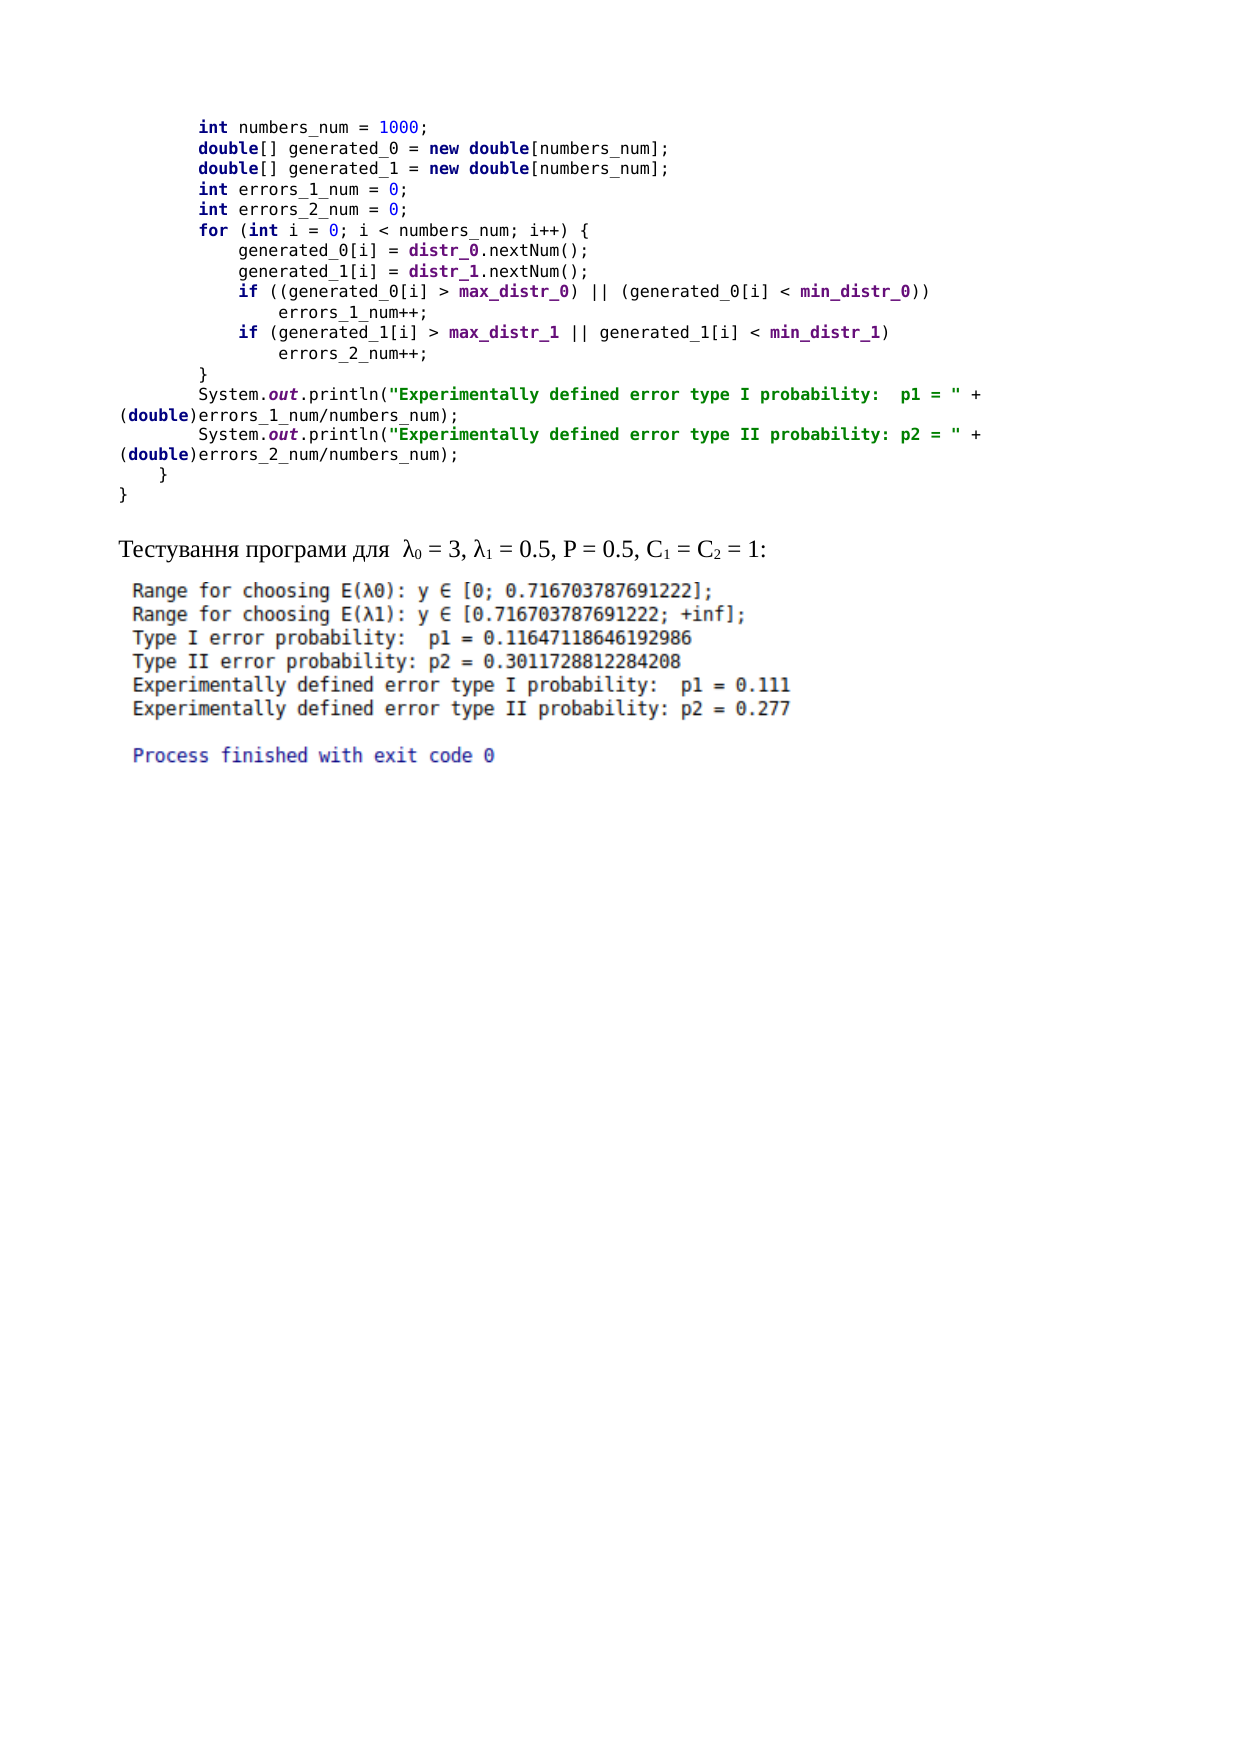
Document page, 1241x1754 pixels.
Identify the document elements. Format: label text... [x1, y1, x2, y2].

text System.out.println("Experimentally defined error type I probability: p1 = " + (double)errors_1_num/numbers_num); [118, 385, 1122, 425]
text double[] generated_0 = new double[numbers_num]; [118, 139, 1122, 159]
picture [125, 582, 799, 772]
text errors_1_num++; [118, 303, 1122, 323]
text } [118, 364, 1122, 385]
text errors_2_num++; [118, 344, 1122, 364]
text int numbers_num = 1000; [118, 118, 1122, 139]
text int errors_1_num = 0; [118, 180, 1122, 200]
text System.out.println("Experimentally defined error type II probability: p2 = " + (double)errors_2_num/numbers_num); [118, 425, 1122, 465]
text } [118, 485, 1122, 504]
text generated_0[i] = distr_0.nextNum(); [118, 241, 1122, 262]
text double[] generated_1 = new double[numbers_num]; [118, 159, 1122, 180]
text int errors_2_num = 0; [118, 200, 1122, 221]
text if (generated_1[i] > max_distr_1 || generated_1[i] < min_distr_1) [118, 323, 1122, 344]
text if ((generated_0[i] > max_distr_0) || (generated_0[i] < min_distr_0)) [118, 282, 1122, 303]
text for (int i = 0; i < numbers_num; i++) { [118, 221, 1122, 241]
text } [118, 465, 1122, 485]
text Тестування програми для λ0 = 3, λ1 = 0.5, P = 0.5, C1 = C2 = 1: [118, 534, 1122, 563]
text generated_1[i] = distr_1.nextNum(); [118, 262, 1122, 282]
